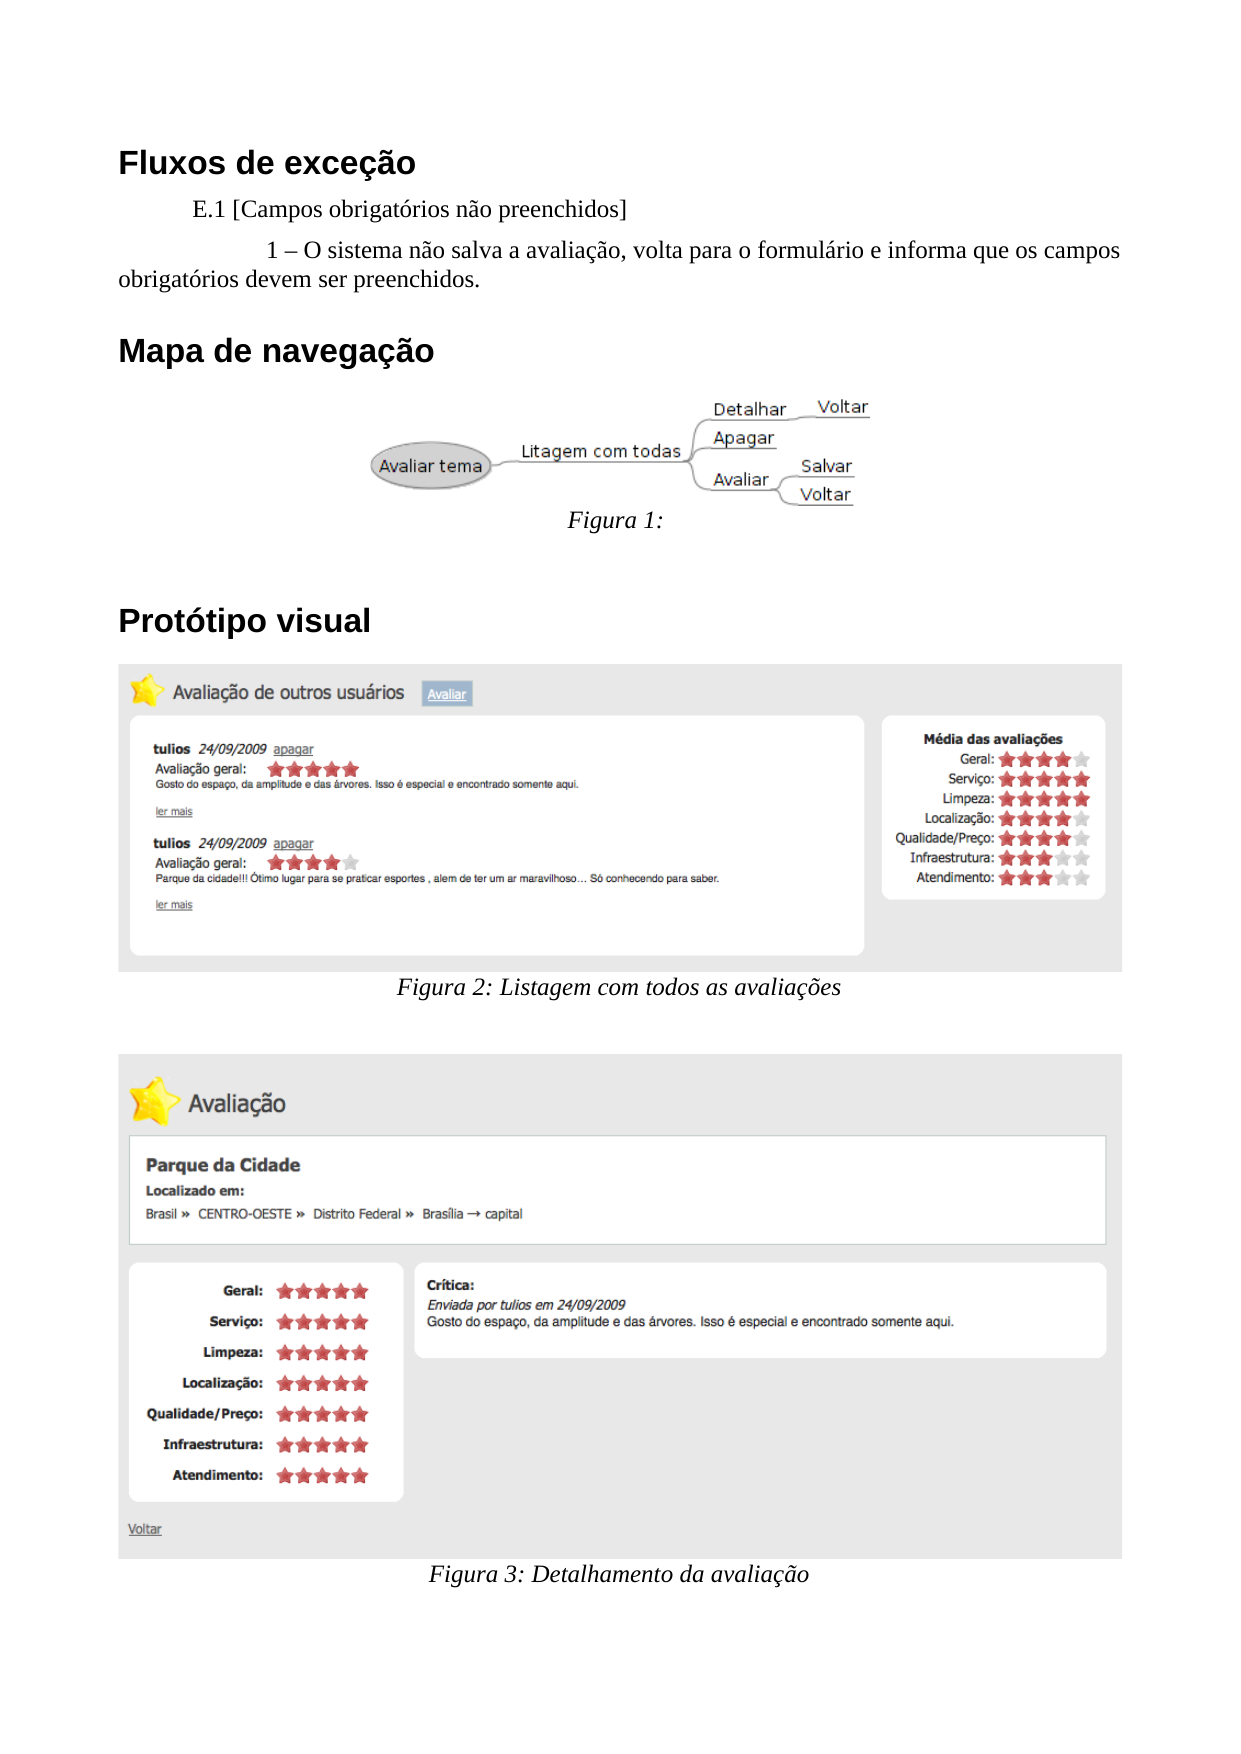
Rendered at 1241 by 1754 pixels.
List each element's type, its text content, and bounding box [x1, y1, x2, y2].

text 1 – O sistema não salva a avaliação, volta para o formulário e informa que os campos obrigatórios devem ser preenchidos. [118, 236, 1122, 293]
text Figura 2: Listagem com todos as avaliações [118, 972, 1122, 1001]
picture [118, 1054, 1123, 1559]
text E.1 [Campos obrigatórios não preenchidos] [118, 194, 1122, 223]
picture [370, 394, 871, 506]
picture [118, 664, 1123, 972]
subtitle Fluxos de exceção [118, 143, 1122, 182]
text Figura 3: Detalhamento da avaliação [118, 1559, 1122, 1588]
text Figura 1: [370, 506, 870, 534]
subtitle Protótipo visual [118, 600, 1122, 639]
subtitle Mapa de navegação [118, 331, 1122, 369]
